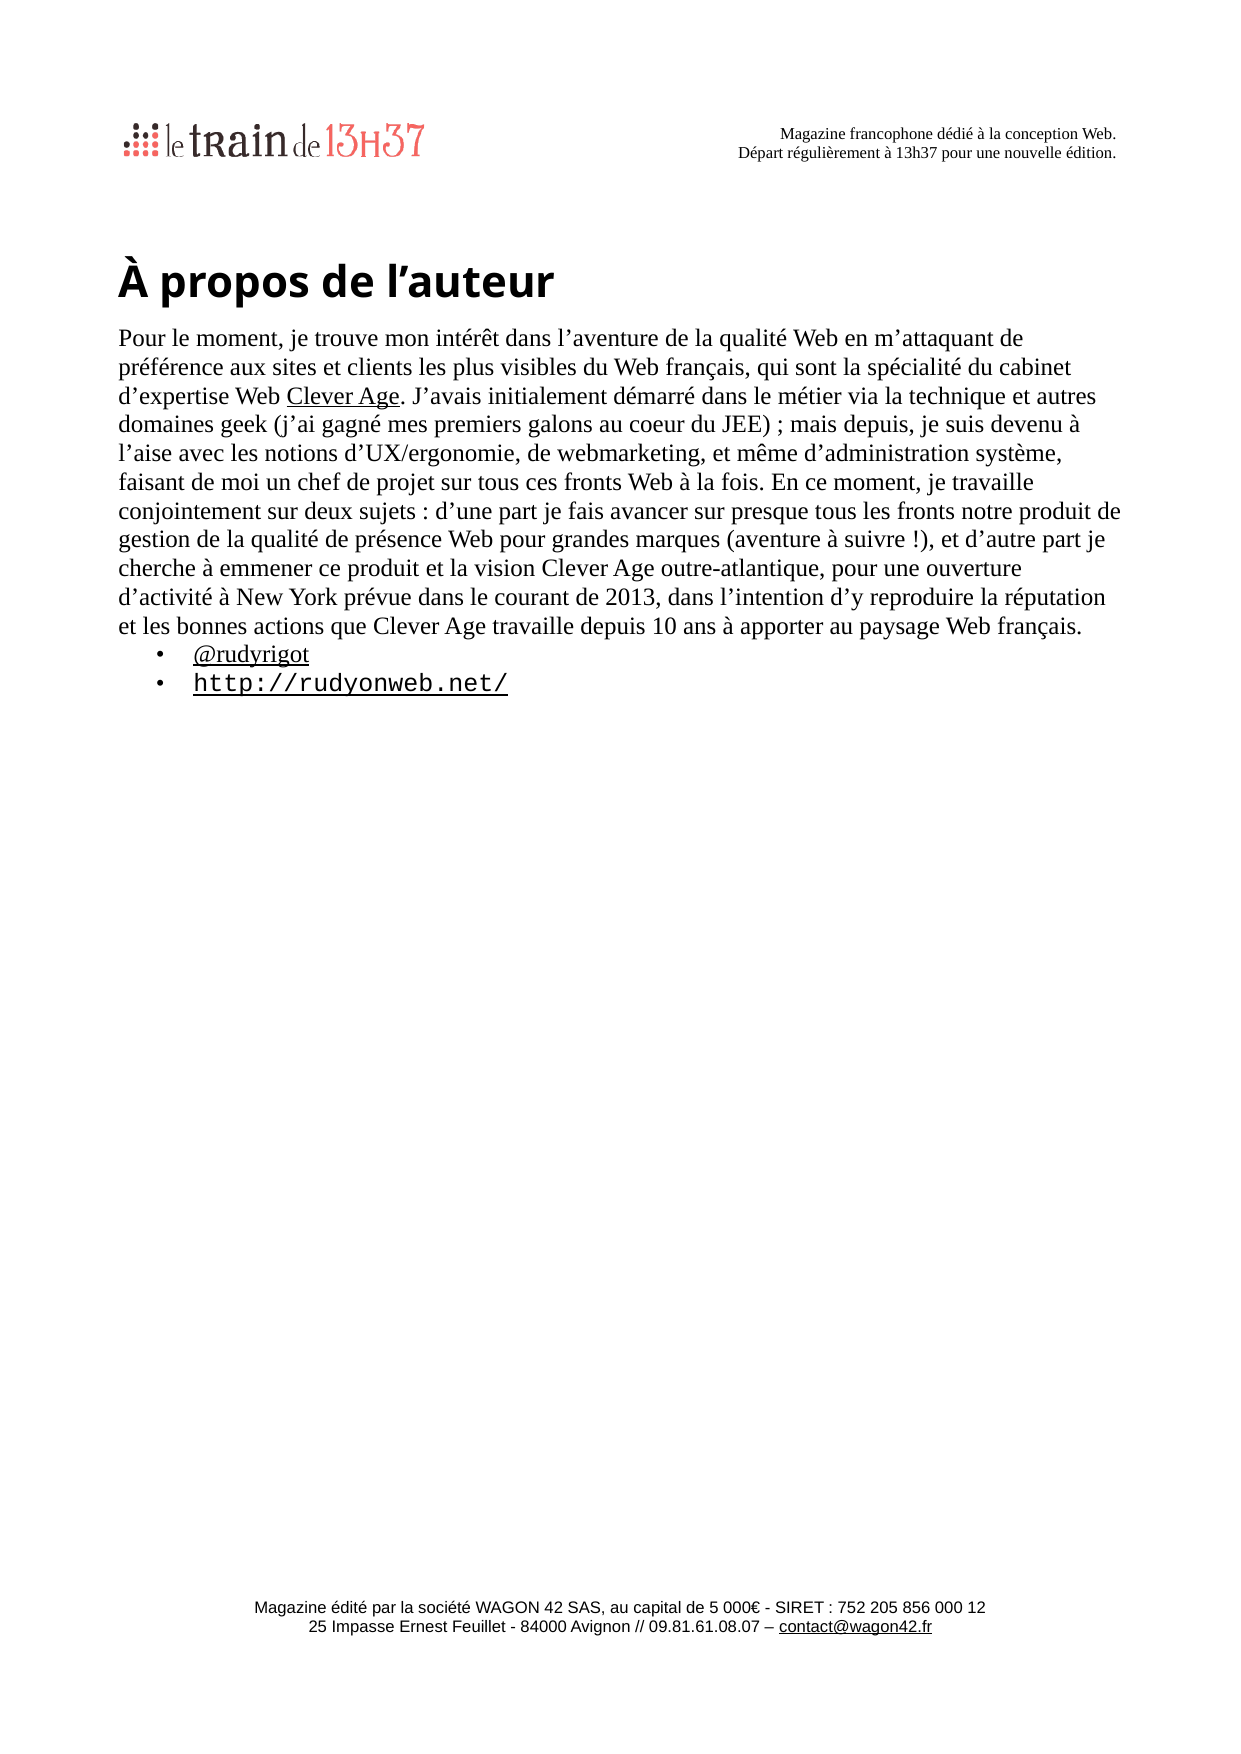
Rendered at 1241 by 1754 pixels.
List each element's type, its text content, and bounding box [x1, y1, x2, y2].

subtitle À propos de l’auteur [118, 251, 1122, 311]
text Pour le moment, je trouve mon intérêt dans l’aventure de la qualité Web en m’attaquant de préférence aux sites et clients les plus visibles du Web français, qui sont la spécialité du cabinet d’expertise Web Clever Age. J’avais initialement démarré dans le métier via la technique et autres domaines geek (j’ai gagné mes premiers galons au coeur du JEE) ; mais depuis, je suis devenu à l’aise avec les notions d’UX/ergonomie, de webmarketing, et même d’administration système, faisant de moi un chef de projet sur tous ces fronts Web à la fois. En ce moment, je travaille conjointement sur deux sujets : d’une part je fais avancer sur presque tous les fronts notre produit de gestion de la qualité de présence Web pour grandes marques (aventure à suivre !), et d’autre part je cherche à emmener ce produit et la vision Clever Age outre-atlantique, pour une ouverture d’activité à New York prévue dans le courant de 2013, dans l’intention d’y reproduire la réputation et les bonnes actions que Clever Age travaille depuis 10 ans à apporter au paysage Web français. [118, 323, 1122, 639]
list http://rudyonweb.net/ [156, 668, 1122, 699]
list @rudyrigot [156, 639, 1122, 668]
picture [123, 123, 425, 157]
